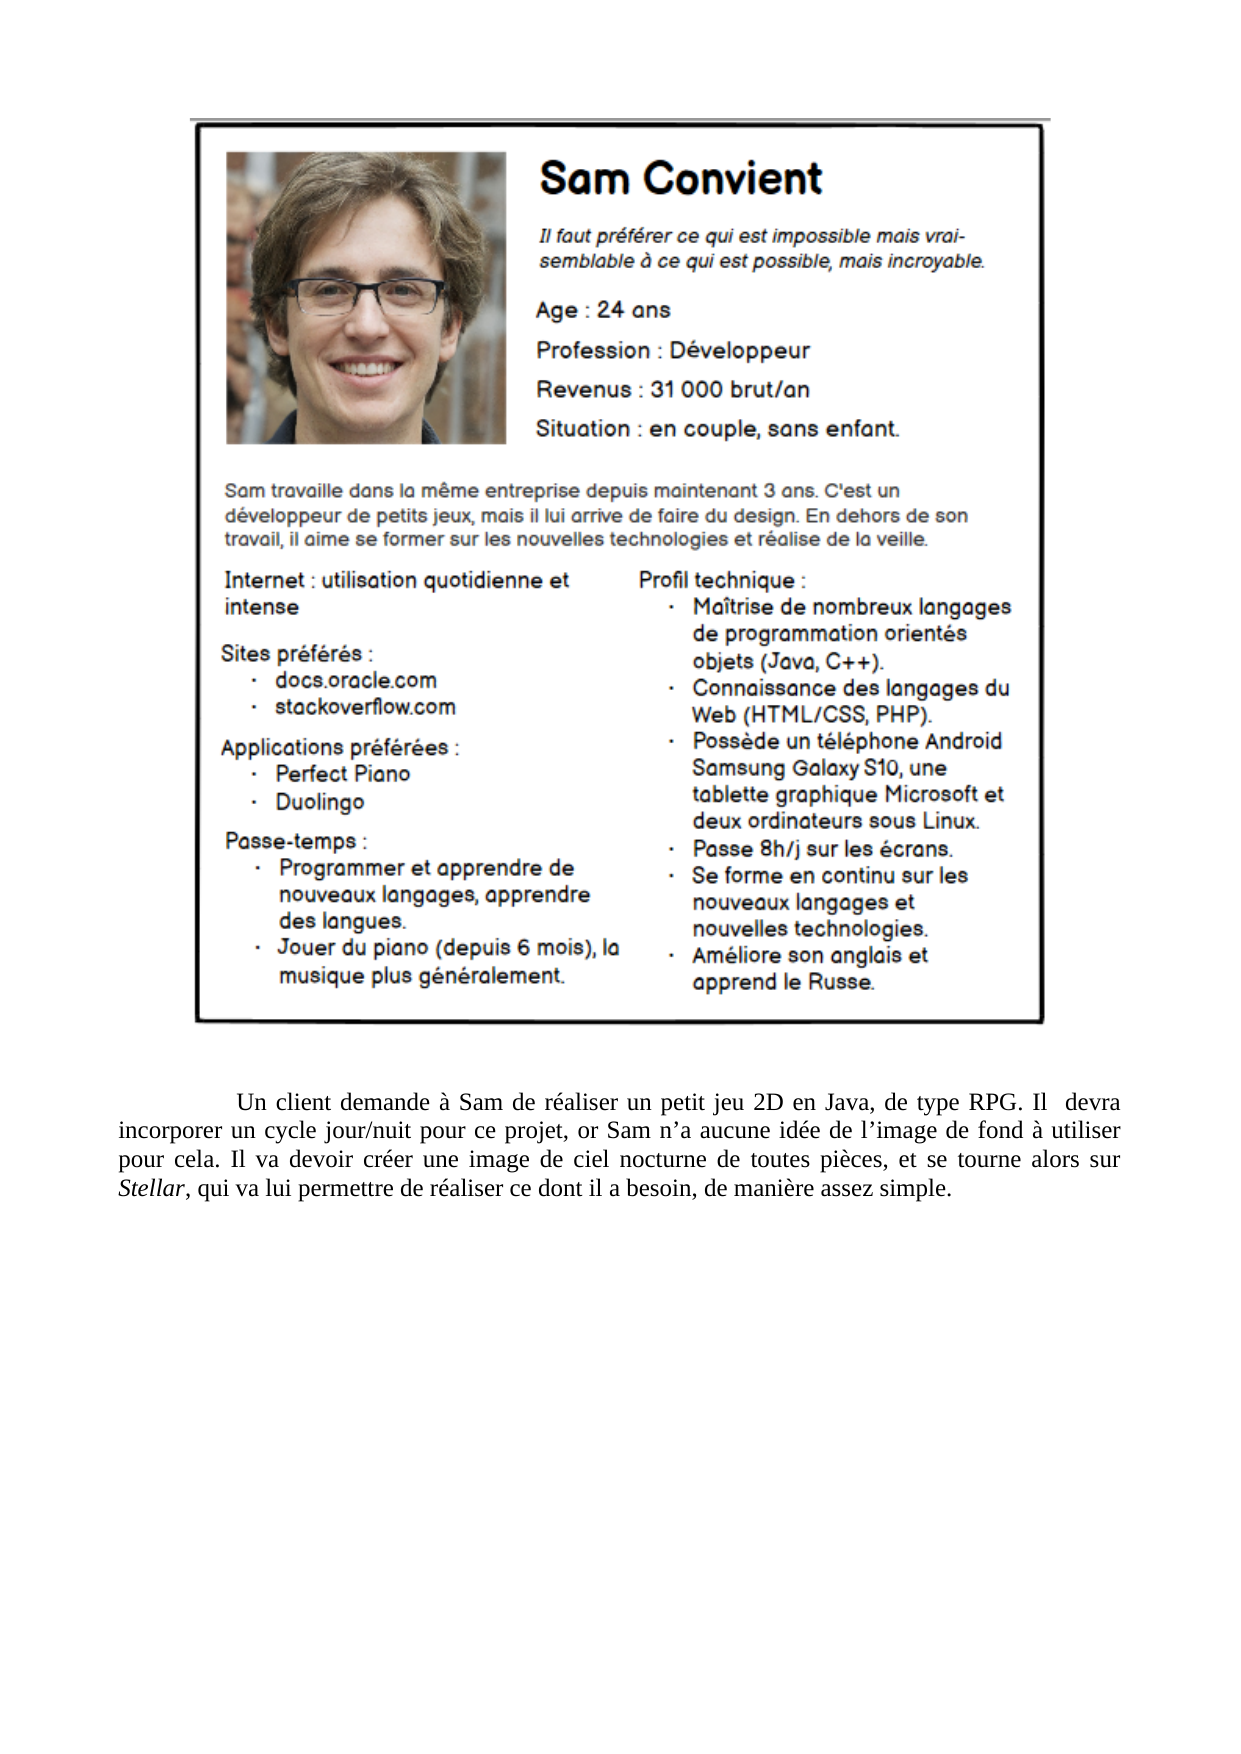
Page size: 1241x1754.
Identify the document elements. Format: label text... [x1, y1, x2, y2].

text Un client demande à Sam de réaliser un petit jeu 2D en Java, de type RPG. Il devra incorporer un cycle jour/nuit pour ce projet, or Sam n’a aucune idée de l’image de fond à utiliser pour cela. Il va devoir créer une image de ciel nocturne de toutes pièces, et se tourne alors sur Stellar, qui va lui permettre de réaliser ce dont il a besoin, de manière assez simple. [118, 1087, 1122, 1202]
picture [189, 118, 1051, 1029]
